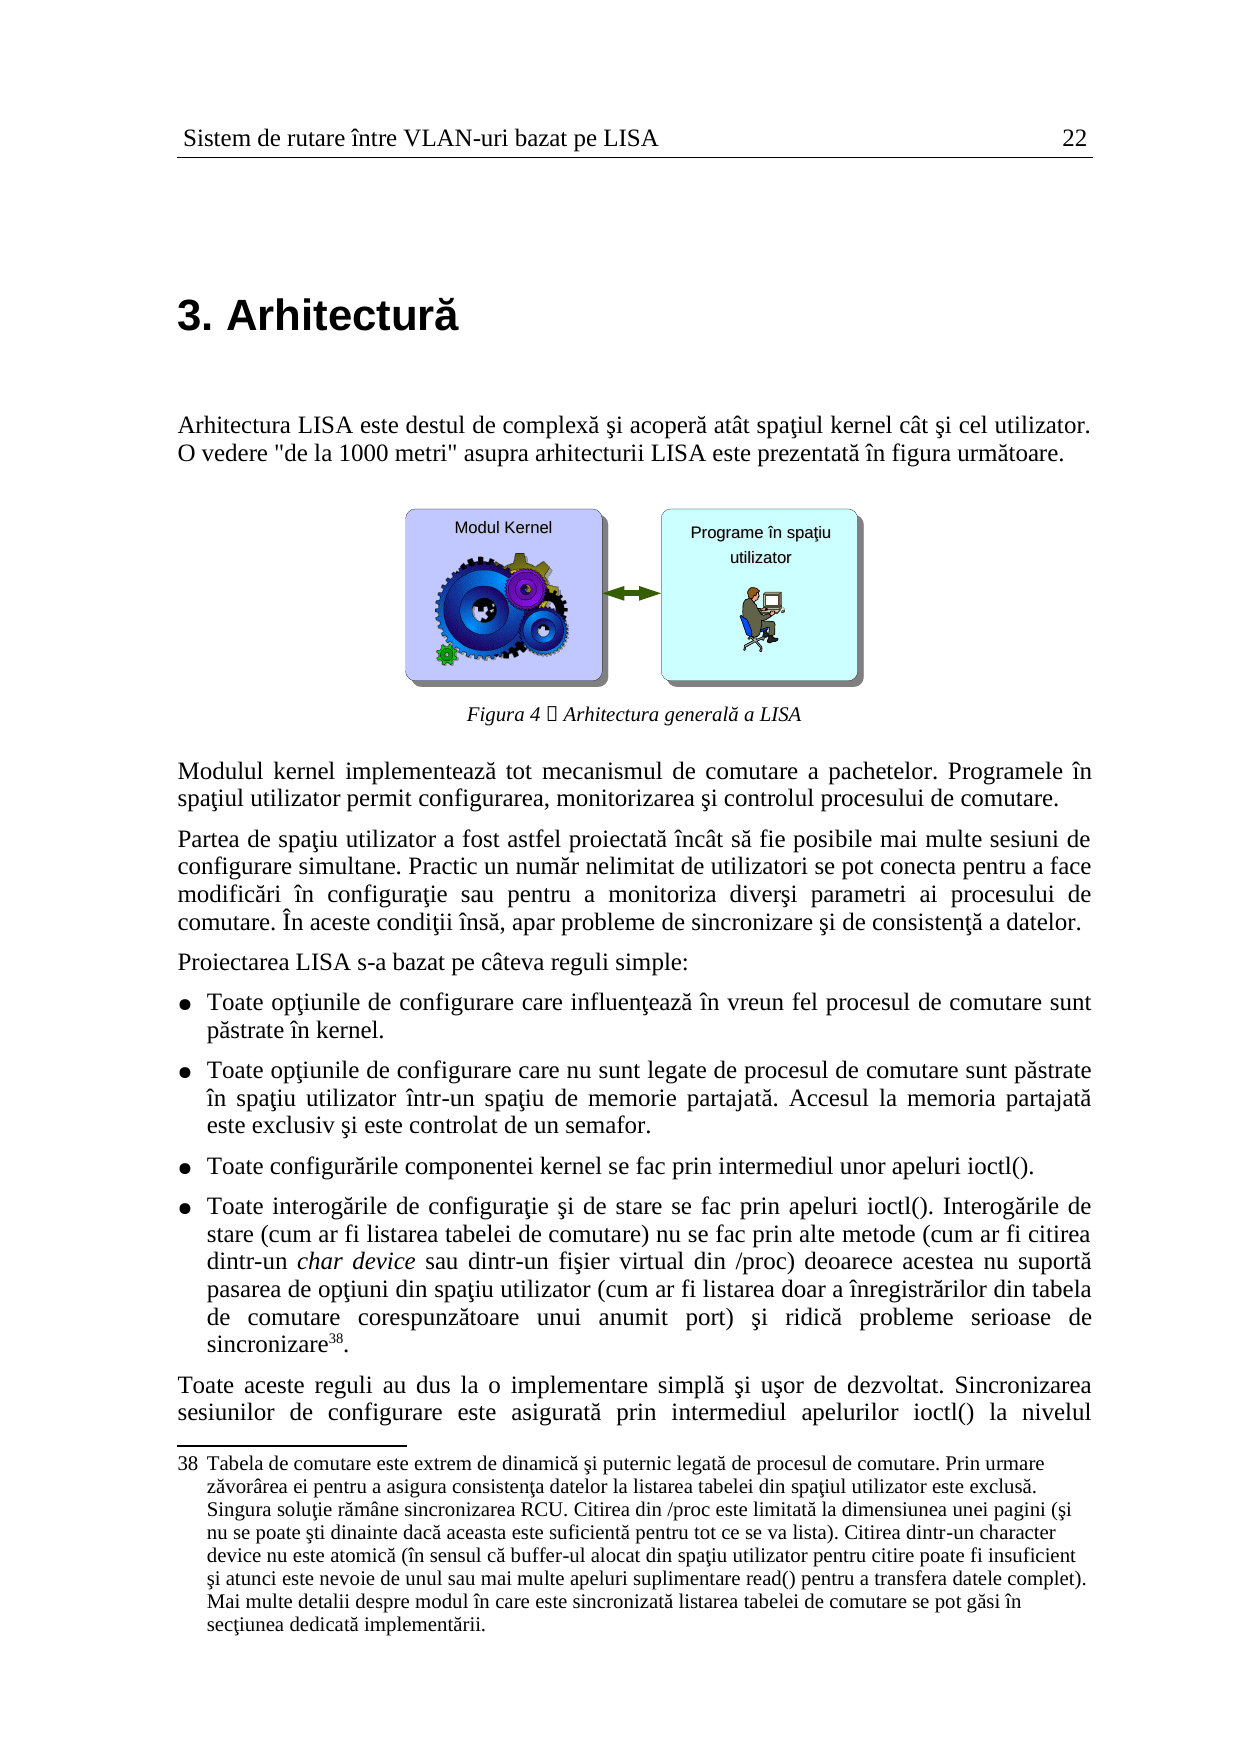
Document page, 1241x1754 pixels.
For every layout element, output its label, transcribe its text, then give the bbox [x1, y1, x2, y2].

text [597, 509, 666, 592]
text Modulul kernel implementează tot mecanismul de comutare a pachetelor. Programele în spaţiul utilizator permit configurarea, monitorizarea şi controlul procesului de comutare. [177, 479, 1093, 812]
text Toate aceste reguli au dus la o implementare simplă şi uşor de dezvoltat. Sincronizarea sesiunilor de configurare este asigurată prin intermediul apelurilor ioctl() la nivelul [177, 1371, 1093, 1426]
list Tabela de comutare este extrem de dinamică şi puternic legată de procesul de comutare. Prin urmare zăvorârea ei pentru a asigura consistenţa datelor la listarea tabelei din spaţiul utilizator este exclusă. Singura soluţie rămâne sincronizarea RCU. Citirea din /proc este limitată la dimensiunea unei pagini (şi nu se poate şti dinainte dacă aceasta este suficientă pentru tot ce se va lista). Citirea dintr‑un character device nu este atomică (în sensul că buffer‑ul alocat din spaţiu utilizator pentru citire poate fi insuficient şi atunci este nevoie de unul sau mai multe apeluri suplimentare read() pentru a transfera datele complet). Mai multe detalii despre modul în care este sincronizată listarea tabelei de comutare se pot găsi în secţiunea dedicată implementării. [177, 1452, 1093, 1636]
text Partea de spaţiu utilizator a fost astfel proiectată încât să fie posibile mai multe sesiuni de configurare simultane. Practic un număr nelimitat de utilizatori se pot conecta pentru a face modificări în configuraţie sau pentru a monitoriza diverşi parametri ai procesului de comutare. În aceste condiţii însă, apar probleme de sincronizare şi de consistenţă a datelor. [177, 825, 1093, 936]
list Toate opţiunile de configurare care nu sunt legate de procesul de comutare sunt păstrate în spaţiu utilizator într‑un spaţiu de memorie partajată. Accesul la memoria partajată este exclusiv şi este controlat de un semafor. [177, 1056, 1093, 1139]
subtitle Arhitectură [177, 291, 1093, 340]
list Toate configurările componentei kernel se fac prin intermediul unor apeluri ioctl(). [177, 1152, 1093, 1179]
text Figura 4  Arhitectura generală a LISA [406, 594, 864, 727]
text Arhitectura LISA este destul de complexă şi acoperă atât spaţiul kernel cât şi cel utilizator. O vedere "de la 1000 metri" asupra arhitecturii LISA este prezentată în figura următoare. [177, 412, 1093, 467]
text Proiectarea LISA s‑a bazat pe câteva reguli simple: [177, 948, 1093, 976]
list Toate interogările de configuraţie şi de stare se fac prin apeluri ioctl(). Interogările de stare (cum ar fi listarea tabelei de comutare) nu se fac prin alte metode (cum ar fi citirea dintr‑un char device sau dintr‑un fişier virtual din /proc) deoarece acestea nu suportă pasarea de opţiuni din spaţiu utilizator (cum ar fi listarea doar a înregistrărilor din tabela de comutare corespunzătoare unui anumit port) şi ridică probleme serioase de sincronizare. [177, 1192, 1093, 1358]
list Toate opţiunile de configurare care influenţează în vreun fel procesul de comutare sunt păstrate în kernel. [177, 988, 1093, 1044]
